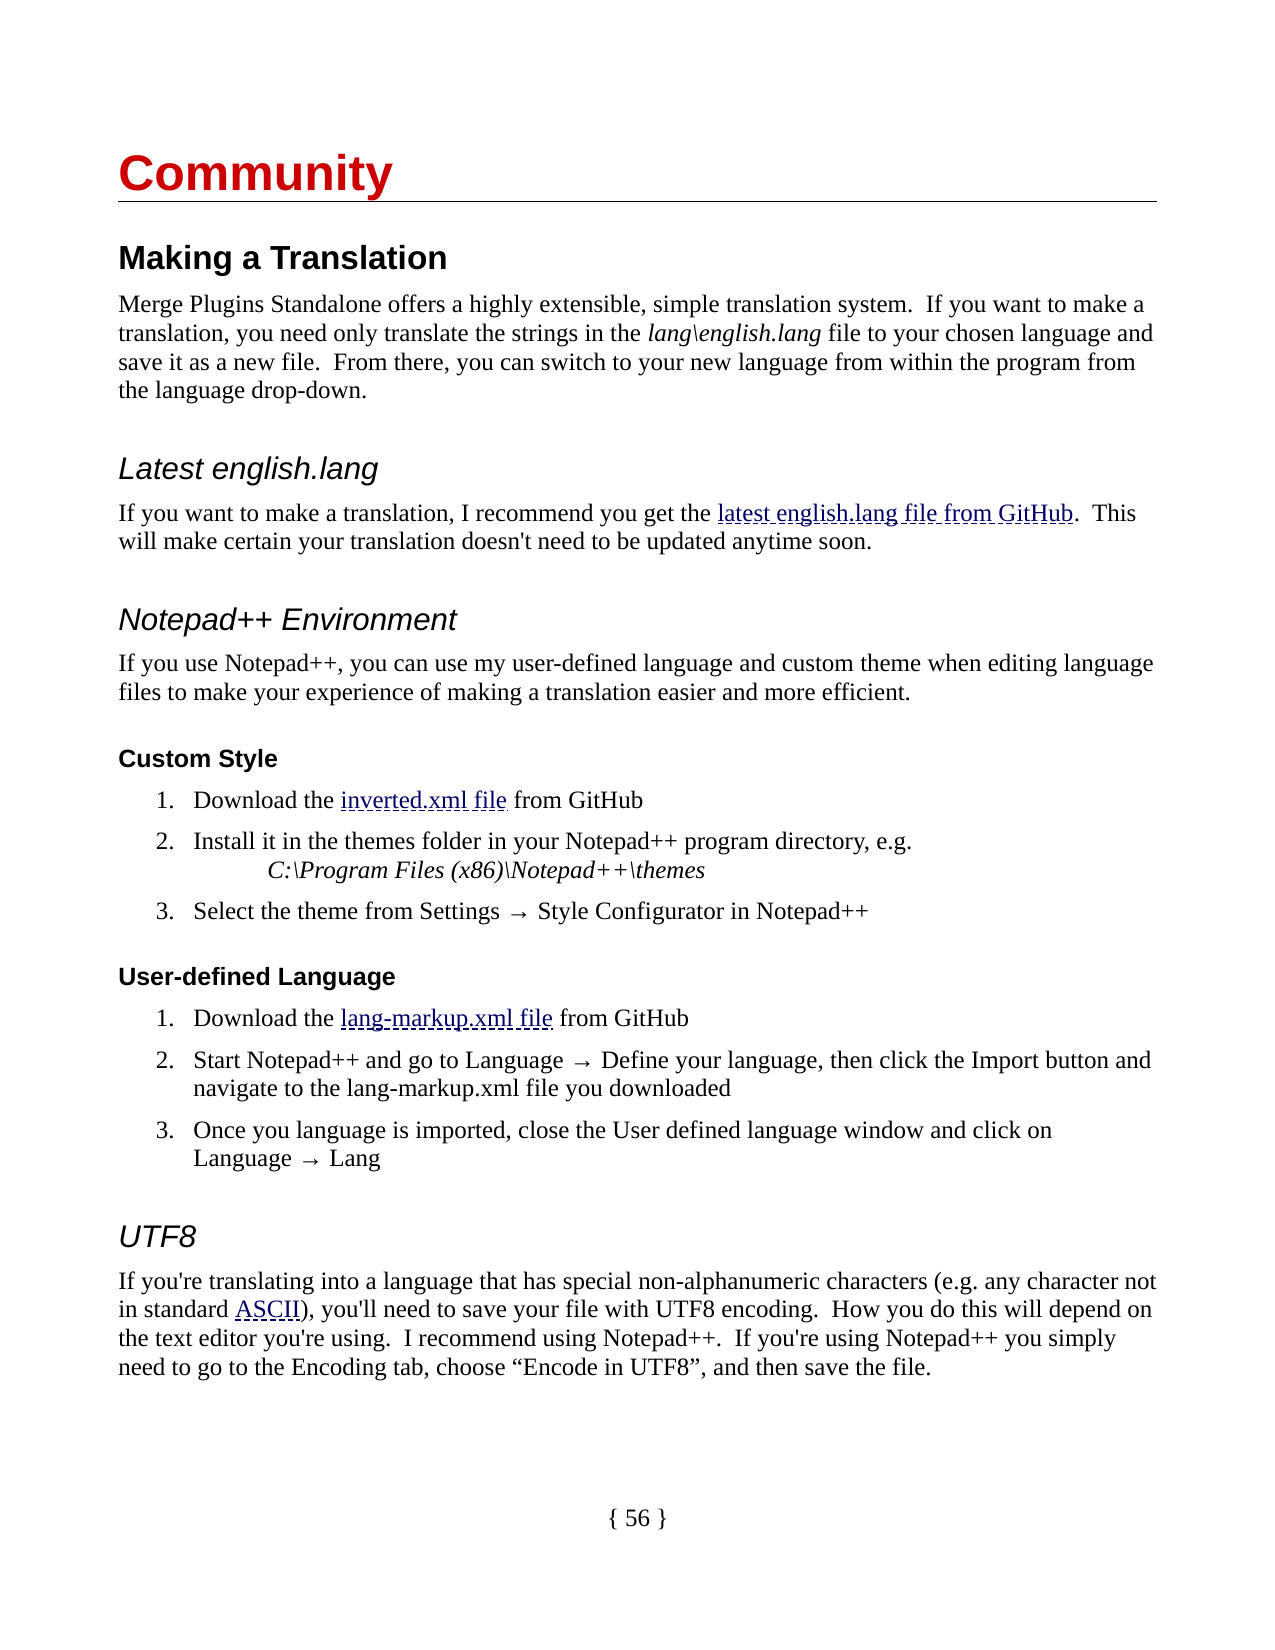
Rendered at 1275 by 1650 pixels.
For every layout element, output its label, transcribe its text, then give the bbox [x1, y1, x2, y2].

text If you use Notepad++, you can use my user-defined language and custom theme when editing language files to make your experience of making a translation easier and more efficient. [118, 648, 1157, 706]
list Start Notepad++ and go to Language → Define your language, then click the Import button and navigate to the lang-markup.xml file you downloaded [156, 1045, 1157, 1102]
list Once you language is imported, close the User defined language window and click on Language → Lang [156, 1115, 1157, 1172]
subtitle Custom Style [118, 743, 1157, 772]
subtitle Community [118, 143, 1157, 201]
subtitle Making a Translation [118, 238, 1157, 277]
text Merge Plugins Standalone offers a highly extensible, simple translation system. If you want to make a translation, you need only translate the strings in the lang\english.lang file to your chosen language and save it as a new file. From there, you can switch to your new language from within the program from the language drop-down. [118, 289, 1157, 404]
subtitle Notepad++ Environment [118, 601, 1157, 637]
subtitle User-defined Language [118, 962, 1157, 991]
list Download the lang-markup.xml file from GitHub [156, 1003, 1157, 1032]
list Download the inverted.xml file from GitHub [156, 785, 1157, 813]
subtitle UTF8 [118, 1218, 1157, 1254]
text If you're translating into a language that has special non-alphanumeric characters (e.g. any character not in standard ASCII), you'll need to save your file with UTF8 encoding. How you do this will depend on the text editor you're using. I recommend using Notepad++. If you're using Notepad++ you simply need to go to the Encoding tab, choose “Encode in UTF8”, and then save the file. [118, 1266, 1157, 1381]
list Select the theme from Settings → Style Configurator in Notepad++ [156, 896, 1157, 925]
list Install it in the themes folder in your Notepad++ program directory, e.g. C:\Program Files (x86)\Notepad++\themes [156, 826, 1157, 883]
subtitle Latest english.lang [118, 450, 1157, 486]
text If you want to make a translation, I recommend you get the latest english.lang file from GitHub. This will make certain your translation doesn't need to be updated anytime soon. [118, 498, 1157, 555]
